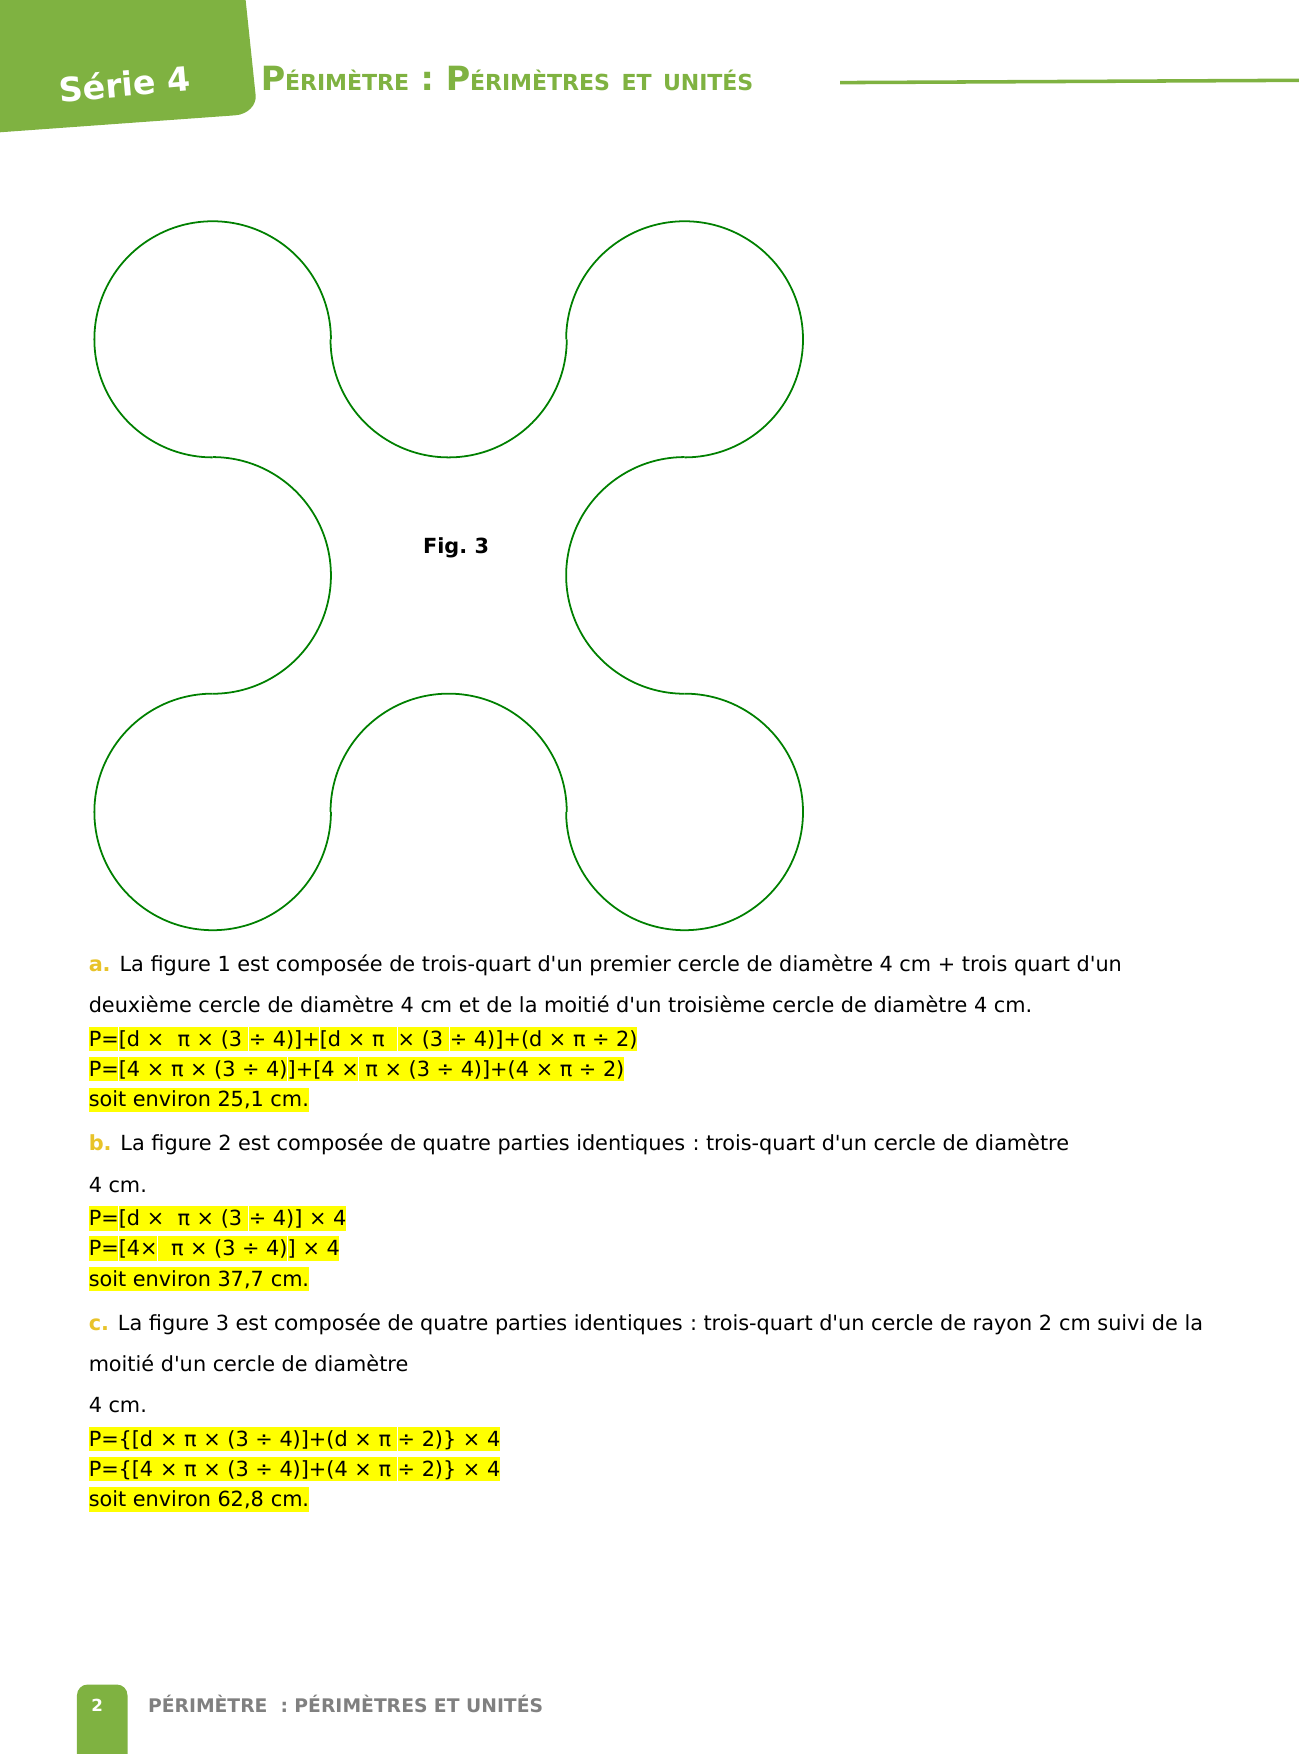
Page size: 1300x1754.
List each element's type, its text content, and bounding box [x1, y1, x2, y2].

subtitle soit environ 25,1 cm. [88, 1087, 1205, 1112]
subtitle soit environ 37,7 cm. [309, 1267, 1205, 1291]
subtitle P=[4× π × (3 ÷ 4)] × 4 [339, 1236, 1205, 1261]
subtitle P=[d × π × (3 ÷ 4)] × 4 [346, 1206, 1205, 1231]
subtitle soit environ 62,8 cm. [309, 1487, 1205, 1512]
subtitle P=[d × π × (3 ÷ 4)]+[d × π × (3 ÷ 4)]+(d × π ÷ 2) [637, 1027, 1205, 1051]
list La figure 2 est composée de quatre parties identiques : trois-quart d'un cercle de diamètre 4 cm. [88, 1118, 1211, 1200]
subtitle P={[4 × π × (3 ÷ 4)]+(4 × π ÷ 2)} × 4 [500, 1457, 1205, 1481]
subtitle P=[4 × π × (3 ÷ 4)]+[4 × π × (3 ÷ 4)]+(4 × π ÷ 2) [624, 1057, 1205, 1081]
list La figure 3 est composée de quatre parties identiques : trois-quart d'un cercle de rayon 2 cm suivi de la moitié d'un cercle de diamètre 4 cm. [88, 1297, 1211, 1421]
list La figure 1 est composée de trois-quart d'un premier cercle de diamètre 4 cm + trois quart d'un deuxième cercle de diamètre 4 cm et de la moitié d'un troisième cercle de diamètre 4 cm. [88, 938, 1211, 1021]
subtitle P={[d × π × (3 ÷ 4)]+(d × π ÷ 2)} × 4 [500, 1427, 1205, 1451]
